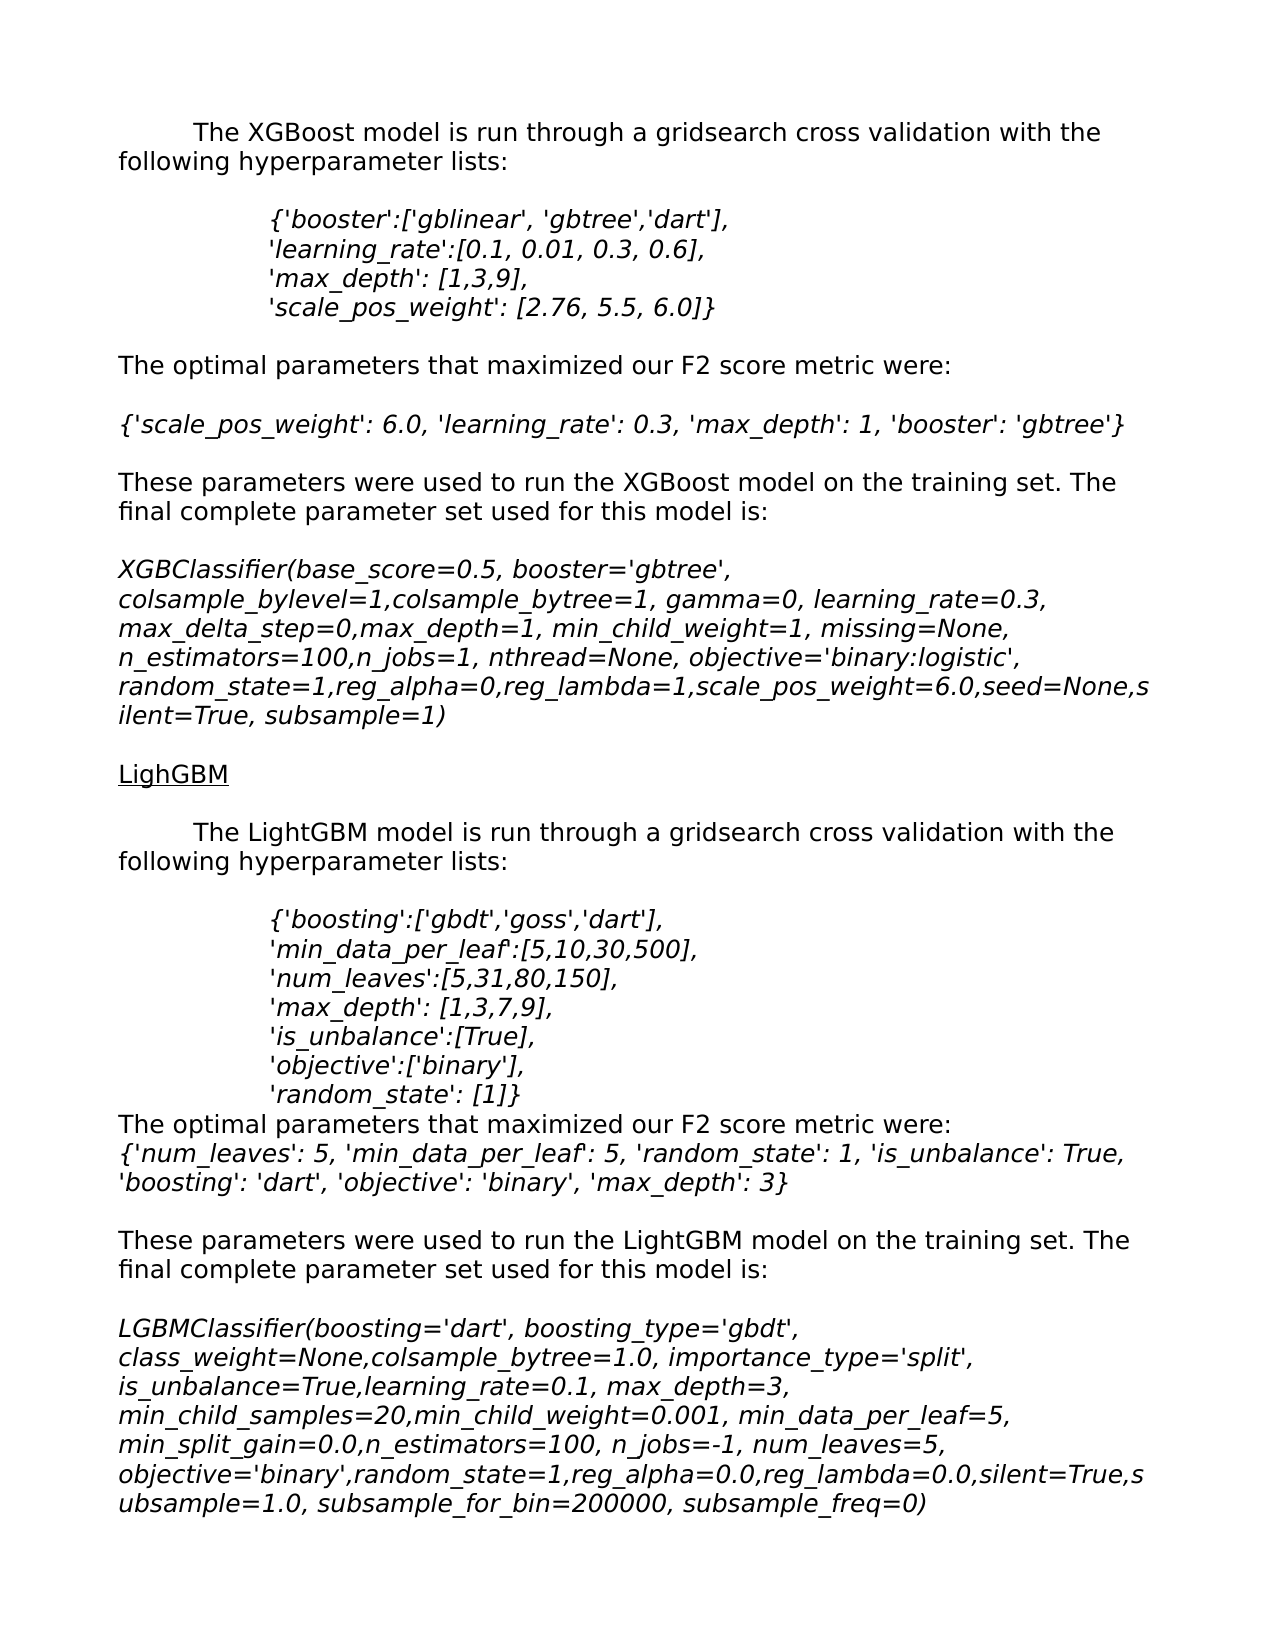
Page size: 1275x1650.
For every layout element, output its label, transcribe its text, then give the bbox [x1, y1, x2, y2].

text LighGBM [118, 760, 1157, 789]
text 'random_state': [1]} [118, 1081, 1157, 1110]
text 'max_depth': [1,3,9], [118, 264, 1157, 293]
text 'scale_pos_weight': [2.76, 5.5, 6.0]} [118, 293, 1157, 322]
text 'learning_rate':[0.1, 0.01, 0.3, 0.6], [118, 235, 1157, 264]
text {'booster':['gblinear', 'gbtree','dart'], [118, 206, 1157, 235]
text 'max_depth': [1,3,7,9], [118, 993, 1157, 1022]
text {'num_leaves': 5, 'min_data_per_leaf': 5, 'random_state': 1, 'is_unbalance': True, 'boosting': 'dart', 'objective': 'binary', 'max_depth': 3} [118, 1139, 1157, 1197]
text XGBClassifier(base_score=0.5, booster='gbtree', colsample_bylevel=1,colsample_bytree=1, gamma=0, learning_rate=0.3, max_delta_step=0,max_depth=1, min_child_weight=1, missing=None, n_estimators=100,n_jobs=1, nthread=None, objective='binary:logistic', random_state=1,reg_alpha=0,reg_lambda=1,scale_pos_weight=6.0,seed=None,silent=True, subsample=1) [118, 556, 1157, 731]
text 'num_leaves':[5,31,80,150], [118, 964, 1157, 993]
text The LightGBM model is run through a gridsearch cross validation with the following hyperparameter lists: [118, 818, 1157, 876]
text 'min_data_per_leaf':[5,10,30,500], [118, 935, 1157, 964]
text LGBMClassifier(boosting='dart', boosting_type='gbdt', class_weight=None,colsample_bytree=1.0, importance_type='split', is_unbalance=True,learning_rate=0.1, max_depth=3, min_child_samples=20,min_child_weight=0.001, min_data_per_leaf=5, min_split_gain=0.0,n_estimators=100, n_jobs=-1, num_leaves=5, objective='binary',random_state=1,reg_alpha=0.0,reg_lambda=0.0,silent=True,subsample=1.0, subsample_for_bin=200000, subsample_freq=0) [118, 1314, 1157, 1518]
text These parameters were used to run the LightGBM model on the training set. The final complete parameter set used for this model is: [118, 1226, 1157, 1285]
text The optimal parameters that maximized our F2 score metric were: [118, 351, 1157, 381]
text 'objective':['binary'], [118, 1051, 1157, 1081]
text The XGBoost model is run through a gridsearch cross validation with the following hyperparameter lists: [118, 118, 1157, 176]
text {'scale_pos_weight': 6.0, 'learning_rate': 0.3, 'max_depth': 1, 'booster': 'gbtree'} [118, 410, 1157, 439]
text 'is_unbalance':[True], [118, 1022, 1157, 1051]
text {'boosting':['gbdt','goss','dart'], [118, 906, 1157, 935]
text The optimal parameters that maximized our F2 score metric were: [118, 1110, 1157, 1139]
text These parameters were used to run the XGBoost model on the training set. The final complete parameter set used for this model is: [118, 468, 1157, 526]
